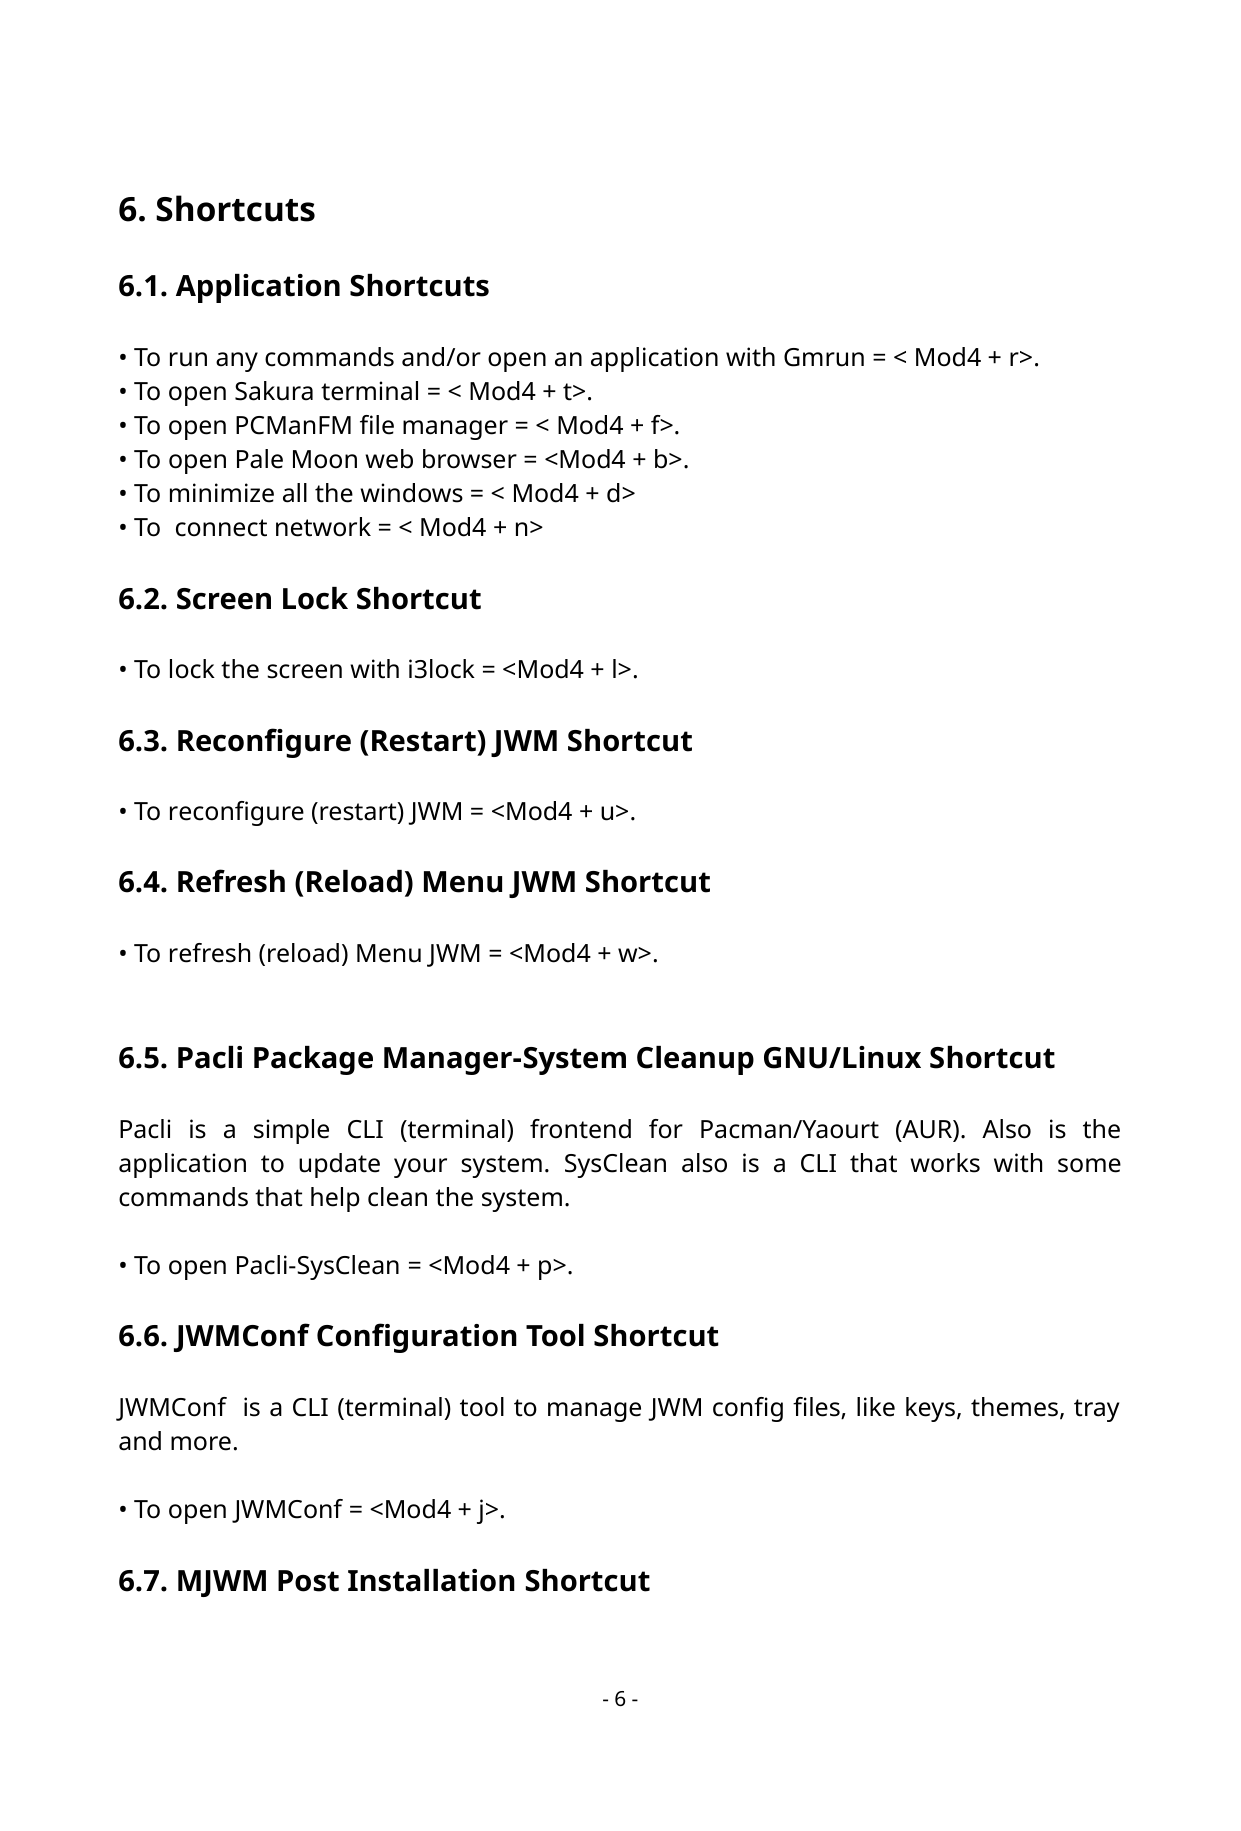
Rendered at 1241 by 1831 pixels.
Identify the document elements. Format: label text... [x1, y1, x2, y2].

subtitle 6.2. Screen Lock Shortcut [118, 578, 1122, 618]
subtitle 6.1. Application Shortcuts [118, 266, 1122, 305]
text • To minimize all the windows = < Mod4 + d> [118, 476, 1122, 510]
text • To open PCManFM file manager = < Mod4 + f>. [118, 408, 1122, 442]
text • To open JWMConf = <Mod4 + j>. [118, 1492, 1122, 1526]
text • To open Sakura terminal = < Mod4 + t>. [118, 373, 1122, 408]
text • To connect network = < Mod4 + n> [118, 510, 1122, 544]
subtitle 6.5. Pacli Package Manager-System Cleanup GNU/Linux Shortcut [118, 1038, 1122, 1077]
text • To run any commands and/or open an application with Gmrun = < Mod4 + r>. [118, 339, 1122, 373]
subtitle 6.7. MJWM Post Installation Shortcut [118, 1560, 1122, 1599]
subtitle 6. Shortcuts [118, 186, 1122, 232]
subtitle 6.3. Reconfigure (Restart) JWM Shortcut [118, 720, 1122, 759]
subtitle 6.6. JWMConf Configuration Tool Shortcut [118, 1316, 1122, 1355]
text • To reconfigure (restart) JWM = <Mod4 + u>. [118, 793, 1122, 828]
subtitle 6.4. Refresh (Reload) Menu JWM Shortcut [118, 862, 1122, 901]
text • To open Pacli-SysClean = <Mod4 + p>. [118, 1248, 1122, 1282]
text JWMConf is a CLI (terminal) tool to manage JWM config files, like keys, themes, tray and more. [118, 1389, 1122, 1458]
text • To lock the screen with i3lock = <Mod4 + l>. [118, 652, 1122, 686]
text • To open Pale Moon web browser = <Mod4 + b>. [118, 442, 1122, 476]
text • To refresh (reload) Menu JWM = <Mod4 + w>. [118, 935, 1122, 969]
text Pacli is a simple CLI (terminal) frontend for Pacman/Yaourt (AUR). Also is the application to update your system. SysClean also is a CLI that works with some commands that help clean the system. [118, 1111, 1122, 1213]
